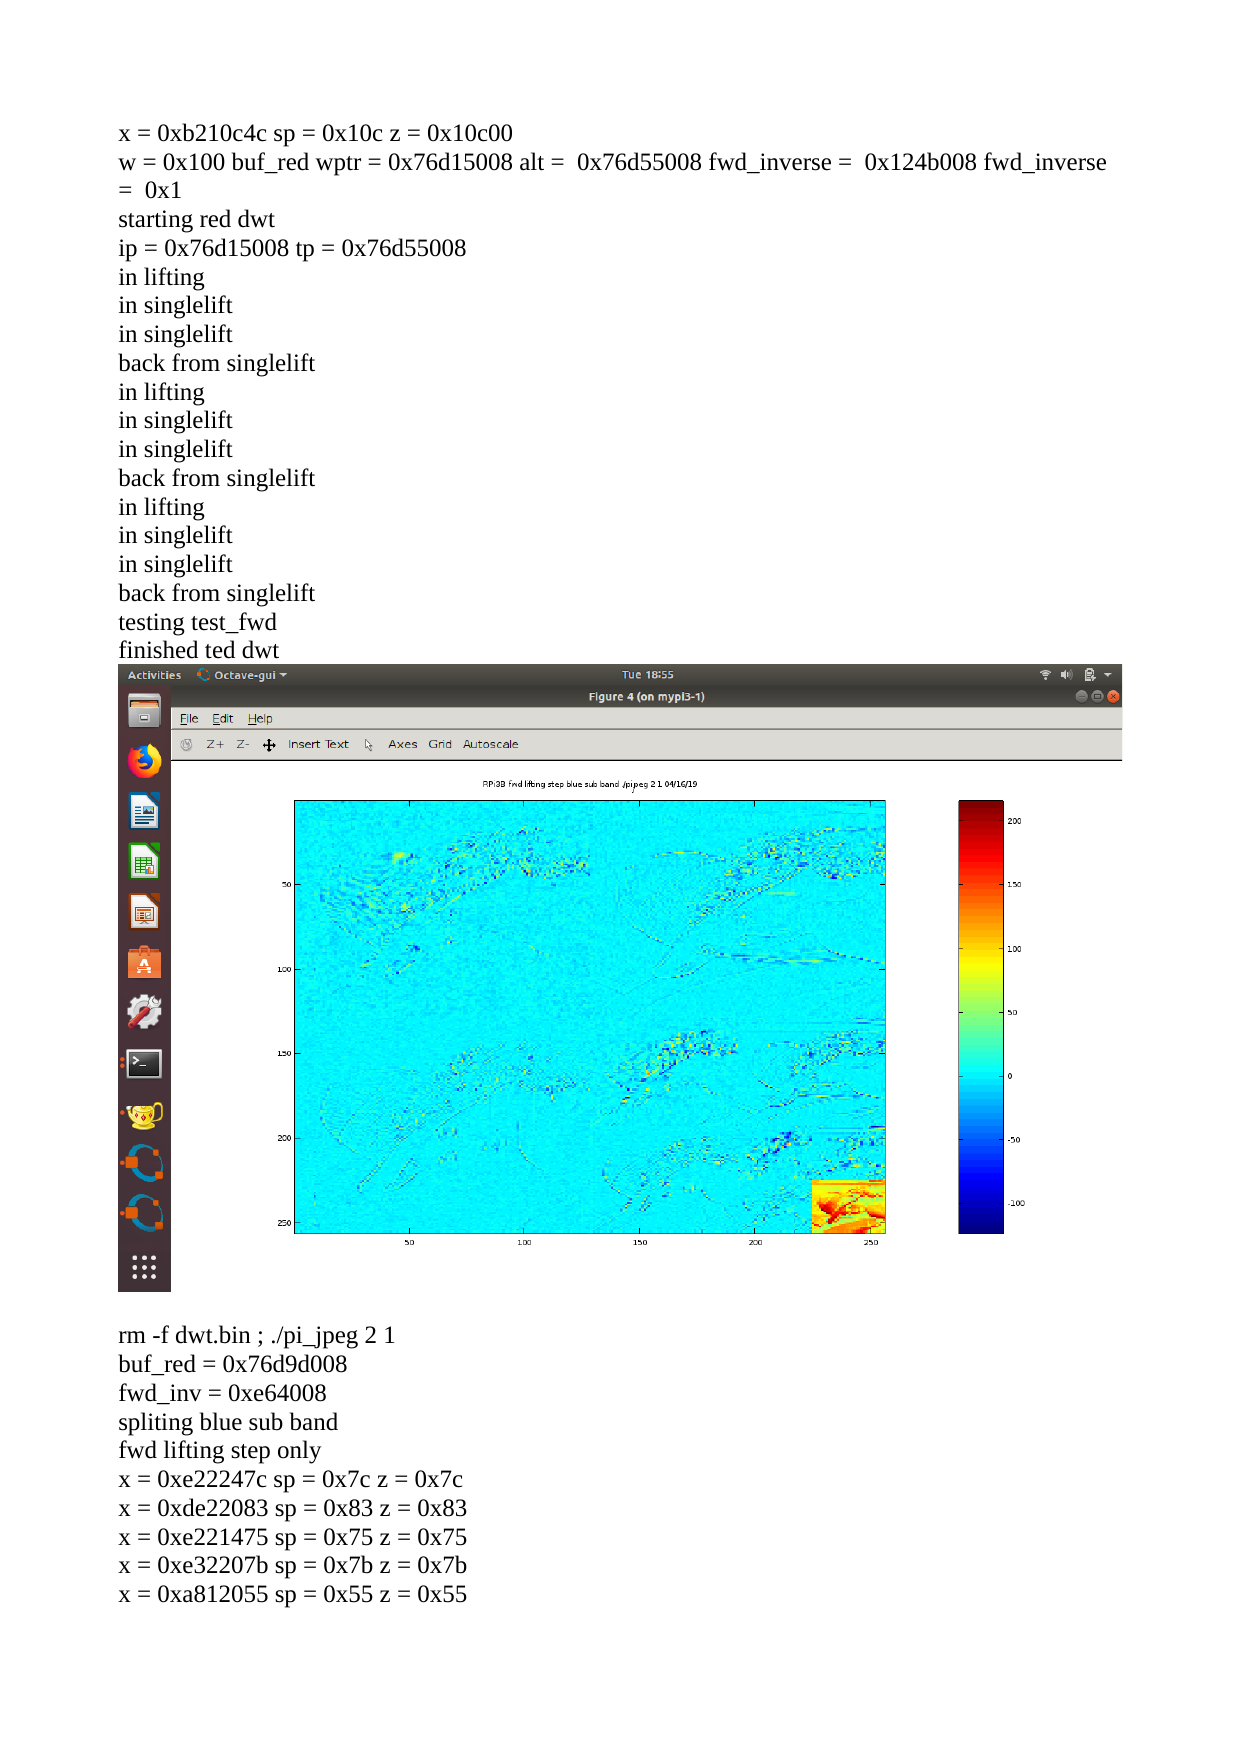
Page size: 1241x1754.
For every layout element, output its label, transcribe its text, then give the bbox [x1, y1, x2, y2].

text w = 0x100 buf_red wptr = 0x76d15008 alt = 0x76d55008 fwd_inverse = 0x124b008 fwd_inverse = 0x1 [118, 147, 1122, 204]
text x = 0xe22247c sp = 0x7c z = 0x7c [118, 1464, 1122, 1493]
text finished ted dwt [118, 636, 1122, 664]
text back from singlelift [118, 578, 1122, 607]
text in singlelift [118, 319, 1122, 348]
picture [118, 664, 1123, 1292]
text in singlelift [118, 521, 1122, 549]
text back from singlelift [118, 348, 1122, 377]
text in lifting [118, 492, 1122, 521]
text fwd_inv = 0xe64008 [118, 1378, 1122, 1407]
text in singlelift [118, 291, 1122, 319]
text in singlelift [118, 406, 1122, 434]
text starting red dwt [118, 204, 1122, 233]
text x = 0xb210c4c sp = 0x10c z = 0x10c00 [118, 118, 1122, 147]
text in singlelift [118, 434, 1122, 463]
text x = 0xa812055 sp = 0x55 z = 0x55 [118, 1579, 1122, 1608]
text testing test_fwd [118, 607, 1122, 636]
text in lifting [118, 377, 1122, 406]
text in lifting [118, 262, 1122, 291]
text x = 0xde22083 sp = 0x83 z = 0x83 [118, 1493, 1122, 1522]
text spliting blue sub band [118, 1407, 1122, 1436]
text in singlelift [118, 549, 1122, 578]
text ip = 0x76d15008 tp = 0x76d55008 [118, 233, 1122, 262]
text fwd lifting step only [118, 1436, 1122, 1464]
text back from singlelift [118, 463, 1122, 492]
text rm -f dwt.bin ; ./pi_jpeg 2 1 [118, 1321, 1122, 1349]
text x = 0xe221475 sp = 0x75 z = 0x75 [118, 1522, 1122, 1551]
text buf_red = 0x76d9d008 [118, 1349, 1122, 1378]
text x = 0xe32207b sp = 0x7b z = 0x7b [118, 1551, 1122, 1579]
